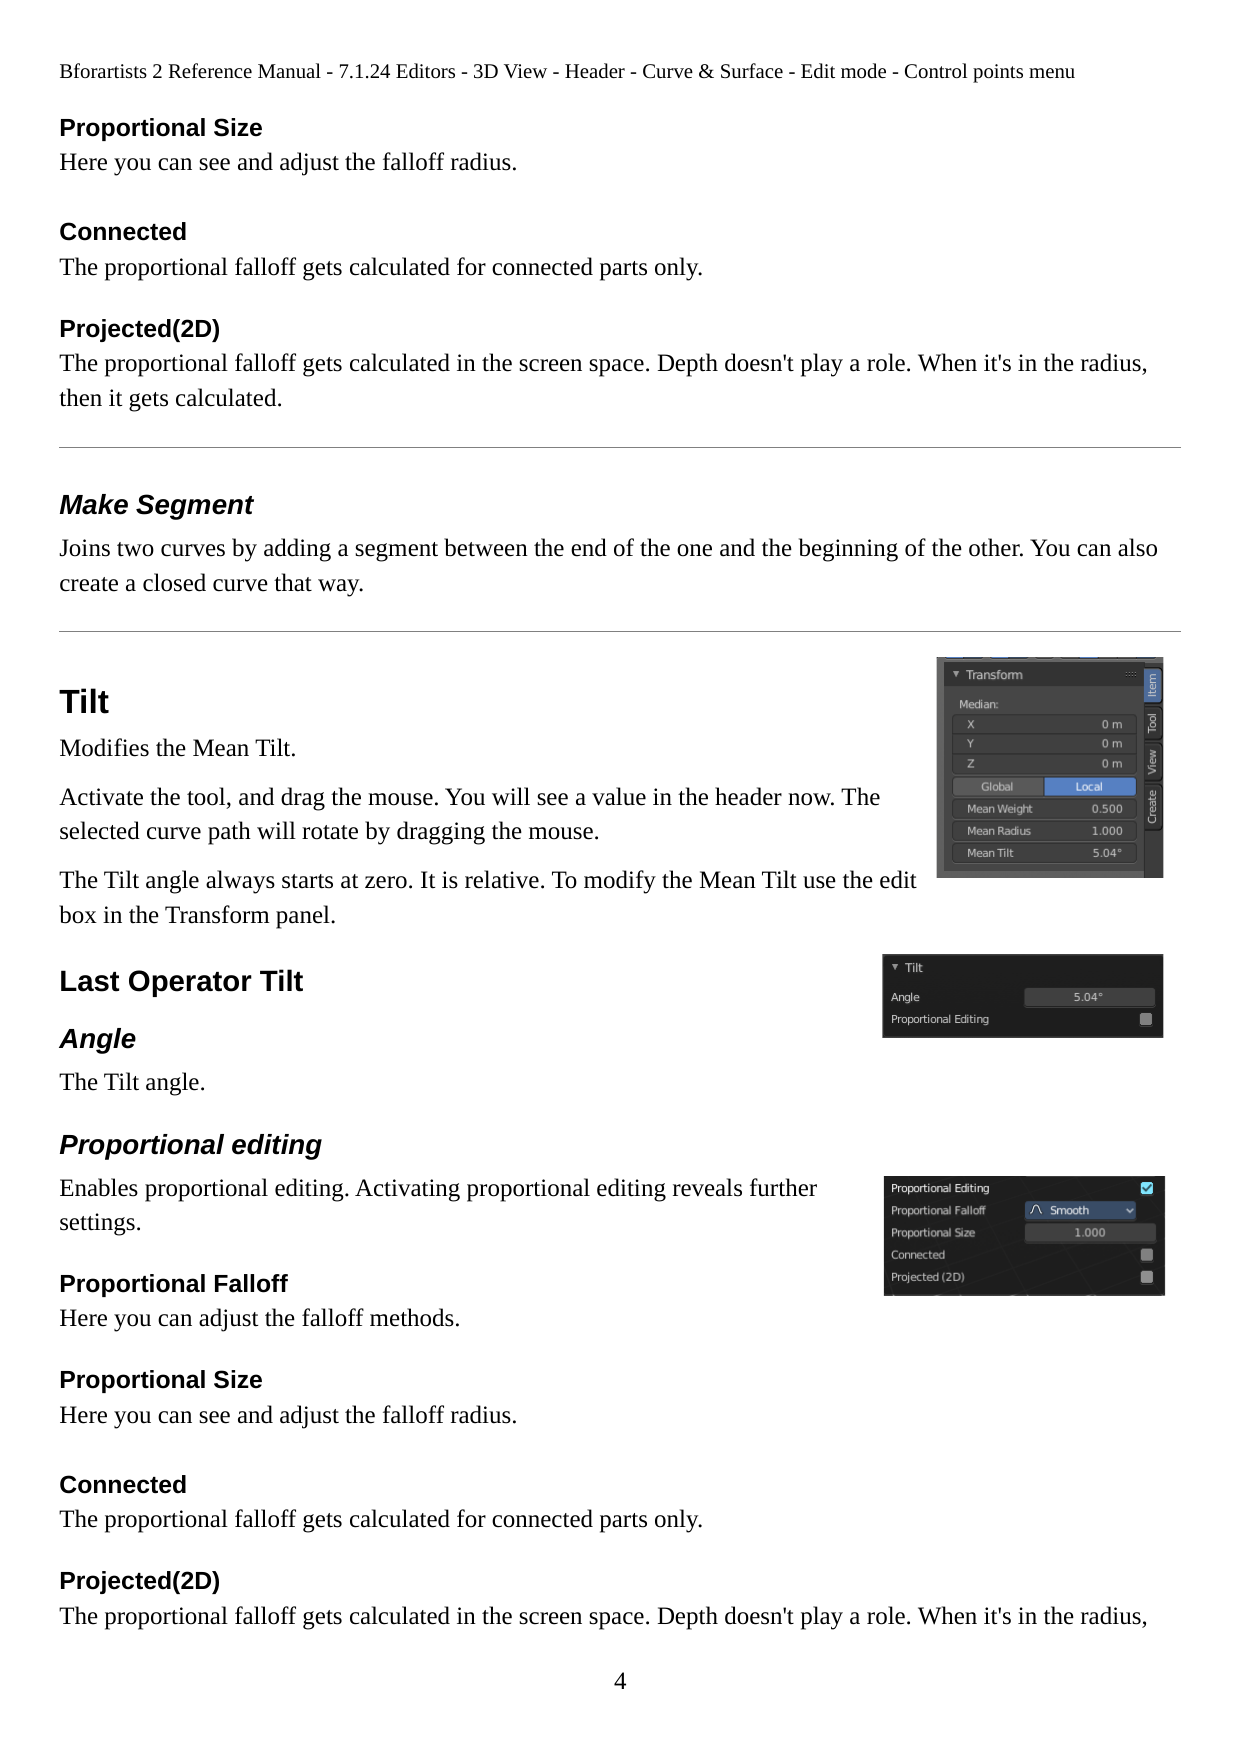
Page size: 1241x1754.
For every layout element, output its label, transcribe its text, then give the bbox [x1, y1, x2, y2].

subtitle Proportional editing [59, 1128, 1181, 1160]
text Activate the tool, and drag the mouse. You will see a value in the header now. The selected curve path will rotate by dragging the mouse. [59, 782, 936, 845]
subtitle Connected [59, 217, 1181, 246]
text The proportional falloff gets calculated for connected parts only. [59, 1504, 1181, 1533]
text Here you can see and adjust the falloff radius. [59, 1400, 1181, 1428]
subtitle [1164, 682, 1181, 720]
subtitle Projected(2D) [59, 1566, 1181, 1595]
subtitle Angle [59, 1022, 1181, 1054]
picture [936, 657, 1164, 878]
subtitle [1164, 963, 1181, 997]
picture [882, 954, 1164, 1038]
text Here you can adjust the falloff methods. [59, 1303, 1181, 1332]
text [1164, 733, 1181, 762]
subtitle Proportional Size [59, 113, 1181, 141]
subtitle Connected [59, 1470, 1181, 1498]
subtitle Make Segment [59, 489, 1181, 521]
subtitle Last Operator Tilt [59, 963, 882, 997]
text The proportional falloff gets calculated in the screen space. Depth doesn't play a role. When it's in the radius, [59, 1601, 1181, 1630]
subtitle Proportional Falloff [59, 1269, 1181, 1297]
subtitle Proportional Size [59, 1365, 1181, 1393]
subtitle Projected(2D) [59, 314, 1181, 342]
picture [883, 1176, 1166, 1296]
text The Tilt angle. [59, 1067, 1181, 1095]
text Modifies the Mean Tilt. [59, 733, 936, 762]
text The proportional falloff gets calculated for connected parts only. [59, 252, 1181, 281]
text Enables proportional editing. Activating proportional editing reveals further settings. [59, 1173, 1181, 1236]
subtitle Tilt [59, 682, 936, 720]
text The Tilt angle always starts at zero. It is relative. To modify the Mean Tilt use the edit box in the Transform panel. [59, 865, 1181, 929]
text Joins two curves by adding a segment between the end of the one and the beginning of the other. You can also create a closed curve that way. [59, 533, 1181, 596]
text Here you can see and adjust the falloff radius. [59, 147, 1181, 176]
text The proportional falloff gets calculated in the screen space. Depth doesn't play a role. When it's in the radius, then it gets calculated. [59, 348, 1181, 412]
